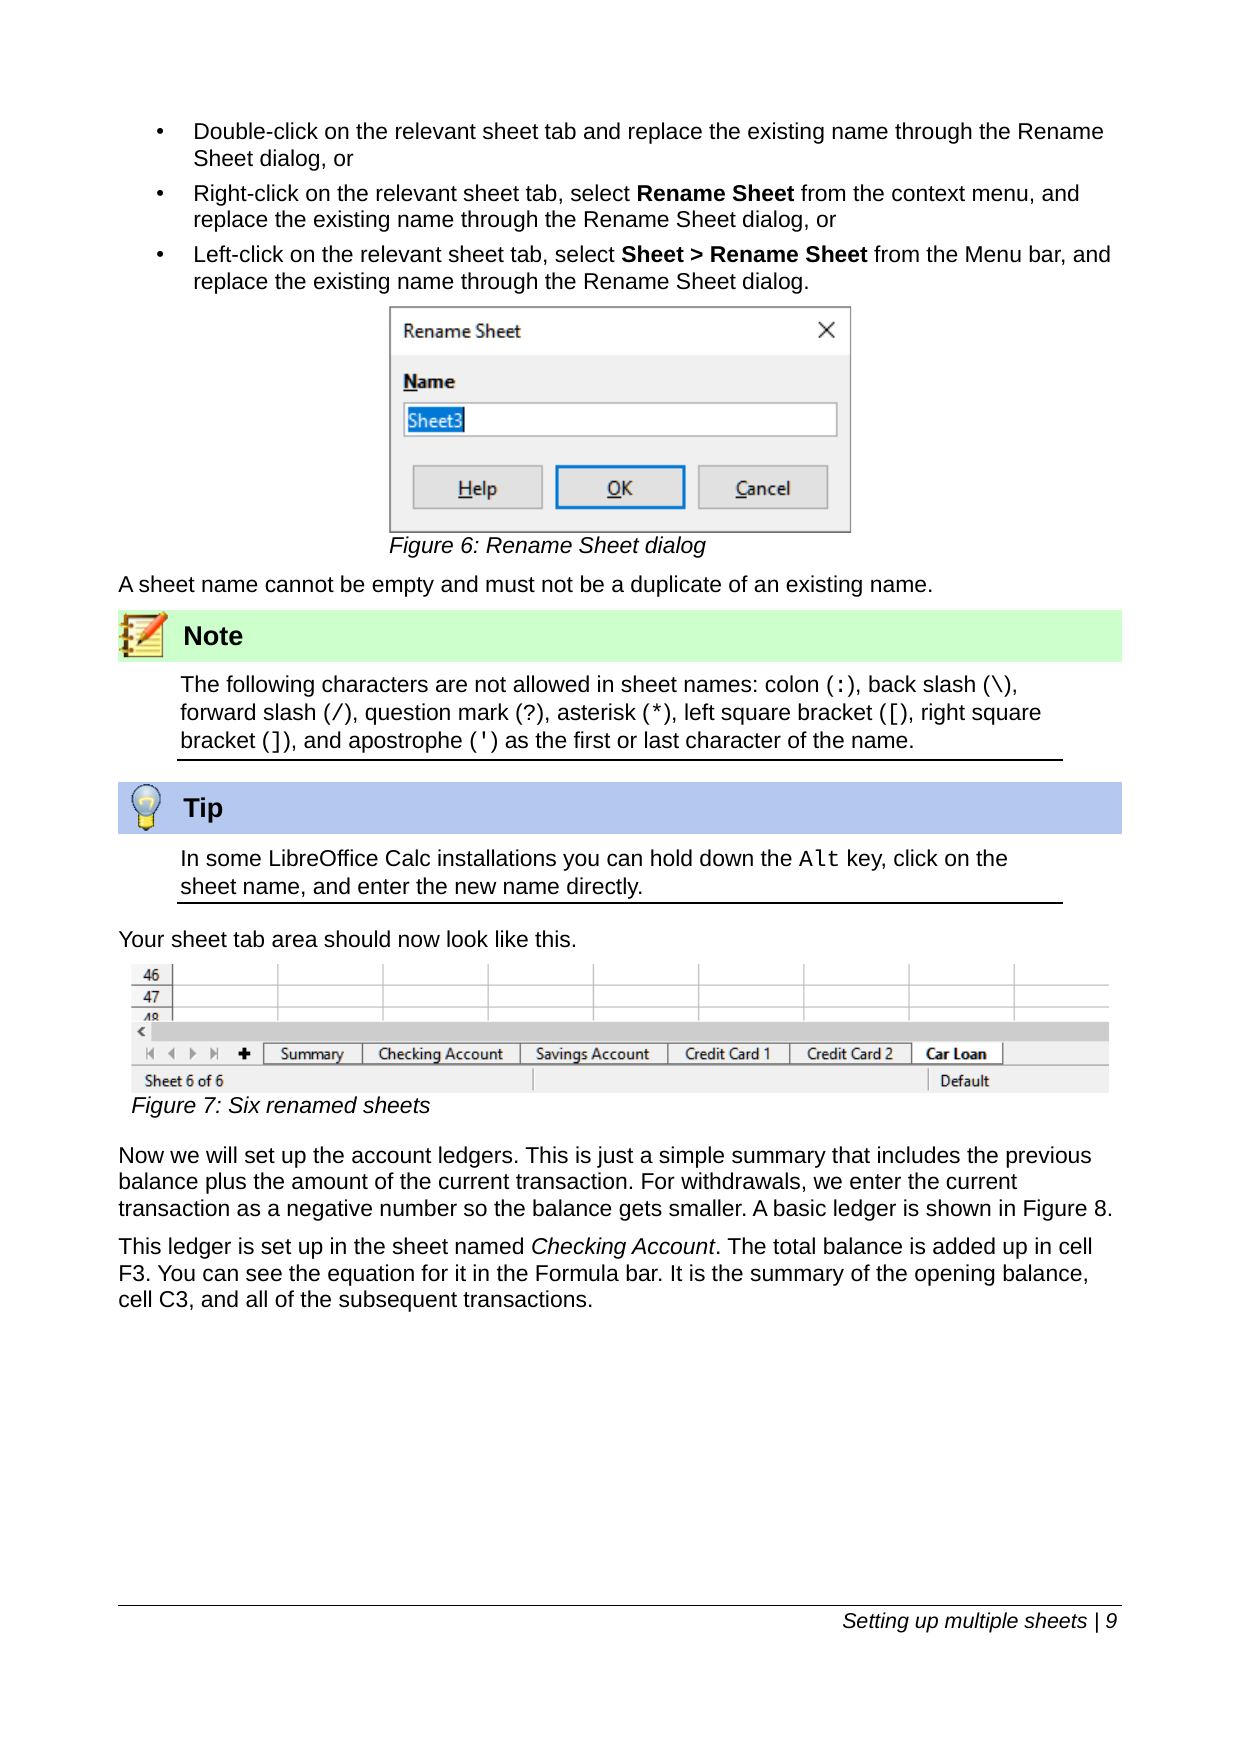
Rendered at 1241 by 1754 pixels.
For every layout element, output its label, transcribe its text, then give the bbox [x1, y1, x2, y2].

text Now we will set up the account ledgers. This is just a simple summary that includes the previous balance plus the amount of the current transaction. For withdrawals, we enter the current transaction as a negative number so the balance gets smaller. A basic ledger is shown in Figure 8. [118, 1142, 1122, 1221]
list Double-click on the relevant sheet tab and replace the existing name through the Rename Sheet dialog, or [156, 118, 1122, 171]
picture [388, 306, 852, 533]
picture [119, 782, 170, 834]
list Right-click on the relevant sheet tab, select Rename Sheet from the context menu, and replace the existing name through the Rename Sheet dialog, or [156, 180, 1122, 232]
subtitle Tip [170, 782, 1122, 834]
text Your sheet tab area should now look like this. [118, 926, 1122, 952]
list Left-click on the relevant sheet tab, select Sheet > Rename Sheet from the Menu bar, and replace the existing name through the Rename Sheet dialog. [156, 241, 1122, 294]
text A sheet name cannot be empty and must not be a duplicate of an existing name. [118, 571, 1122, 597]
text Figure 7: Six renamed sheets [131, 1093, 1109, 1119]
picture [119, 610, 170, 661]
text In some LibreOffice Calc installations you can hold down the Alt key, click on the sheet name, and enter the new name directly. [177, 842, 1063, 902]
text This ledger is set up in the sheet named Checking Account. The total balance is added up in cell F3. You can see the equation for it in the Formula bar. It is the summary of the opening balance, cell C3, and all of the subsequent transactions. [118, 1233, 1122, 1312]
text Figure 6: Rename Sheet dialog [389, 533, 851, 559]
subtitle Note [118, 610, 1122, 662]
picture [131, 964, 1109, 1093]
text The following characters are not allowed in sheet names: colon (:), back slash (\), forward slash (/), question mark (?), asterisk (*), left square bracket ([), right square bracket (]), and apostrophe (') as the first or last character of the name. [177, 668, 1063, 759]
